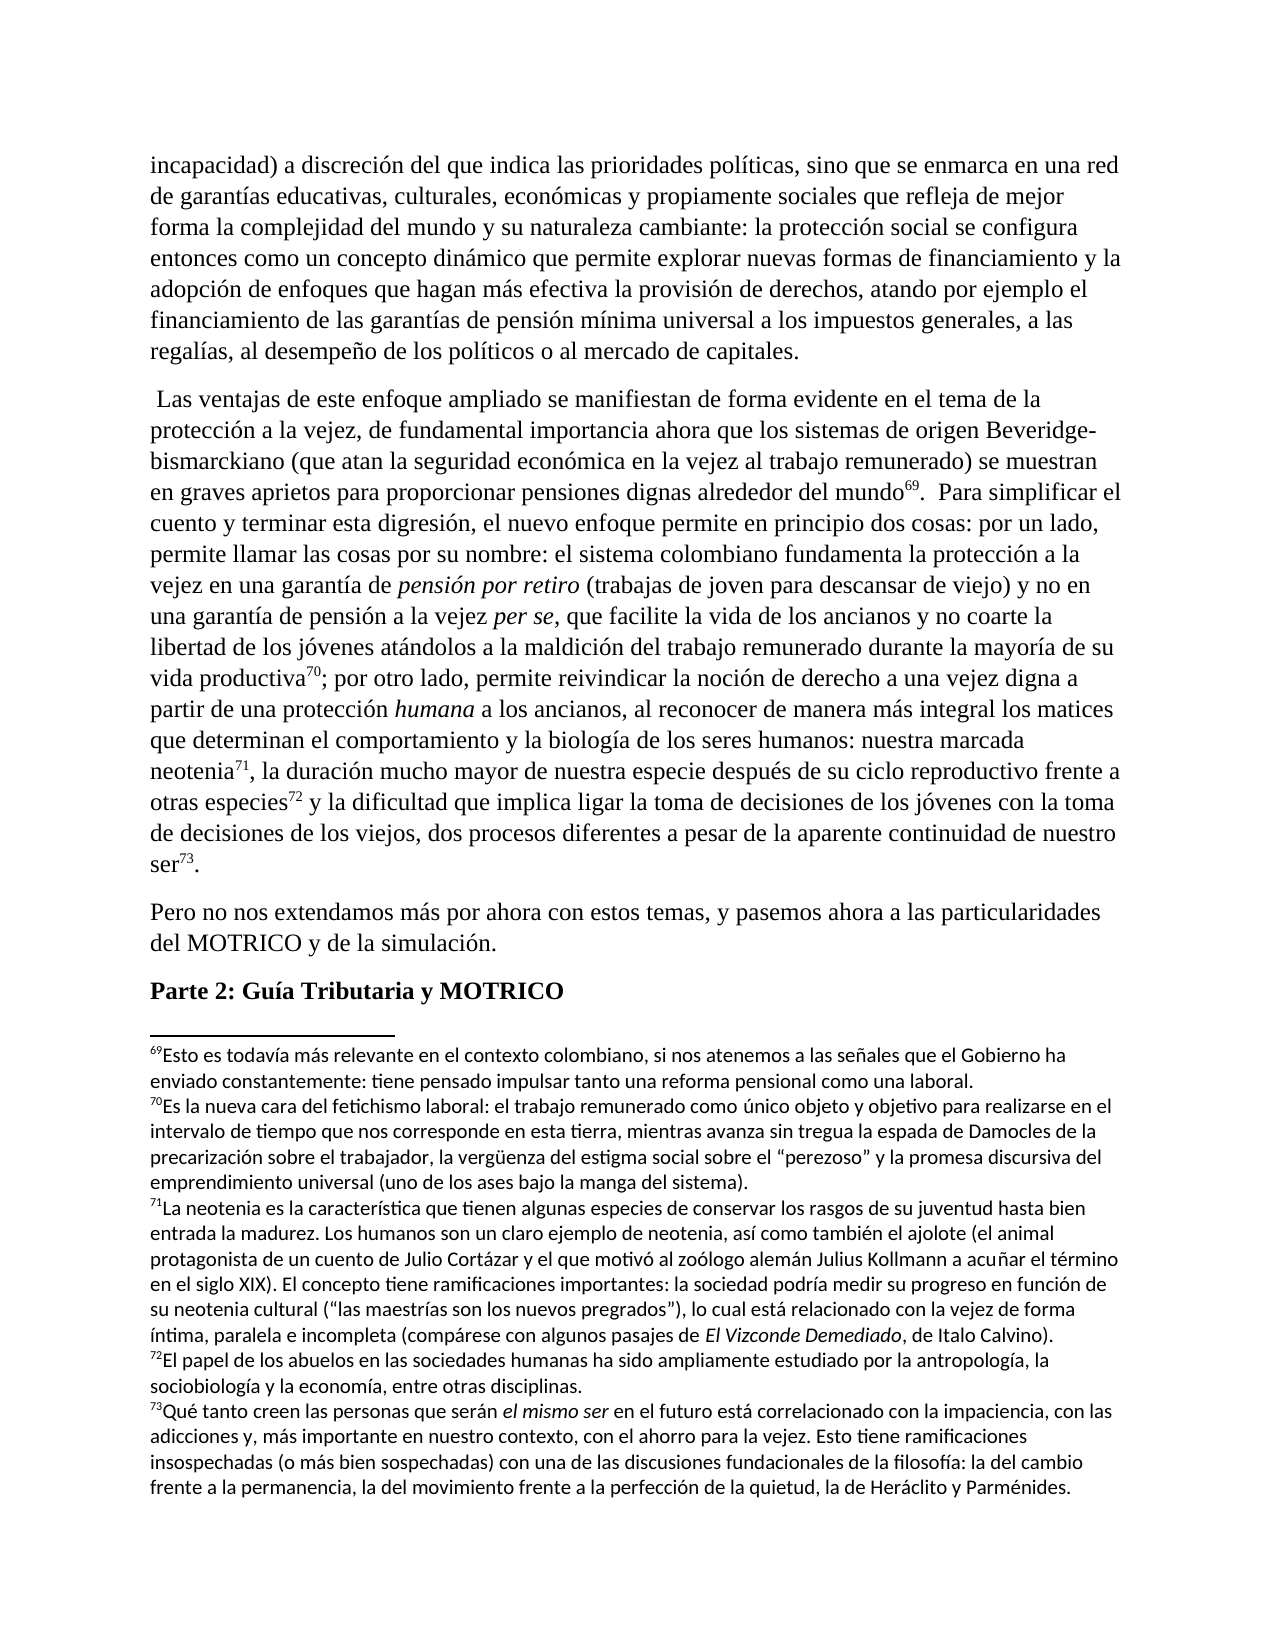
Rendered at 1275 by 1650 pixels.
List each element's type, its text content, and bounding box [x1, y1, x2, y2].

text Esto es todavía más relevante en el contexto colombiano, si nos atenemos a las señales que el Gobierno ha enviado constantemente: tiene pensado impulsar tanto una reforma pensional como una laboral. [150, 1042, 1125, 1093]
text Las ventajas de este enfoque ampliado se manifiestan de forma evidente en el tema de la protección a la vejez, de fundamental importancia ahora que los sistemas de origen Beveridge-bismarckiano (que atan la seguridad económica en la vejez al trabajo remunerado) se muestran en graves aprietos para proporcionar pensiones dignas alrededor del mundo. Para simplificar el cuento y terminar esta digresión, el nuevo enfoque permite en principio dos cosas: por un lado, permite llamar las cosas por su nombre: el sistema colombiano fundamenta la protección a la vejez en una garantía de pensión por retiro (trabajas de joven para descansar de viejo) y no en una garantía de pensión a la vejez per se, que facilite la vida de los ancianos y no coarte la libertad de los jóvenes atándolos a la maldición del trabajo remunerado durante la mayoría de su vida productiva; por otro lado, permite reivindicar la noción de derecho a una vejez digna a partir de una protección humana a los ancianos, al reconocer de manera más integral los matices que determinan el comportamiento y la biología de los seres humanos: nuestra marcada neotenia, la duración mucho mayor de nuestra especie después de su ciclo reproductivo frente a otras especies y la dificultad que implica ligar la toma de decisiones de los jóvenes con la toma de decisiones de los viejos, dos procesos diferentes a pesar de la aparente continuidad de nuestro ser. [150, 384, 1125, 878]
text incapacidad) a discreción del que indica las prioridades políticas, sino que se enmarca en una red de garantías educativas, culturales, económicas y propiamente sociales que refleja de mejor forma la complejidad del mundo y su naturaleza cambiante: la protección social se configura entonces como un concepto dinámico que permite explorar nuevas formas de financiamiento y la adopción de enfoques que hagan más efectiva la provisión de derechos, atando por ejemplo el financiamiento de las garantías de pensión mínima universal a los impuestos generales, a las regalías, al desempeño de los políticos o al mercado de capitales. [150, 150, 1125, 365]
text La neotenia es la característica que tienen algunas especies de conservar los rasgos de su juventud hasta bien entrada la madurez. Los humanos son un claro ejemplo de neotenia, así como también el ajolote (el animal protagonista de un cuento de Julio Cortázar y el que motivó al zoólogo alemán Julius Kollmann a acuñar el término en el siglo XIX). El concepto tiene ramificaciones importantes: la sociedad podría medir su progreso en función de su neotenia cultural (“las maestrías son los nuevos pregrados”), lo cual está relacionado con la vejez de forma íntima, paralela e incompleta (compárese con algunos pasajes de El Vizconde Demediado, de Italo Calvino). [150, 1195, 1125, 1347]
text Qué tanto creen las personas que serán el mismo ser en el futuro está correlacionado con la impaciencia, con las adicciones y, más importante en nuestro contexto, con el ahorro para la vejez. Esto tiene ramificaciones insospechadas (o más bien sospechadas) con una de las discusiones fundacionales de la filosofía: la del cambio frente a la permanencia, la del movimiento frente a la perfección de la quietud, la de Heráclito y Parménides. [150, 1398, 1125, 1500]
text Pero no nos extendamos más por ahora con estos temas, y pasemos ahora a las particularidades del MOTRICO y de la simulación. [150, 897, 1125, 957]
text Parte 2: Guía Tributaria y MOTRICO [150, 976, 1125, 1005]
text El papel de los abuelos en las sociedades humanas ha sido ampliamente estudiado por la antropología, la sociobiología y la economía, entre otras disciplinas. [150, 1347, 1125, 1398]
text Es la nueva cara del fetichismo laboral: el trabajo remunerado como único objeto y objetivo para realizarse en el intervalo de tiempo que nos corresponde en esta tierra, mientras avanza sin tregua la espada de Damocles de la precarización sobre el trabajador, la vergüenza del estigma social sobre el “perezoso” y la promesa discursiva del emprendimiento universal (uno de los ases bajo la manga del sistema). [150, 1093, 1125, 1195]
